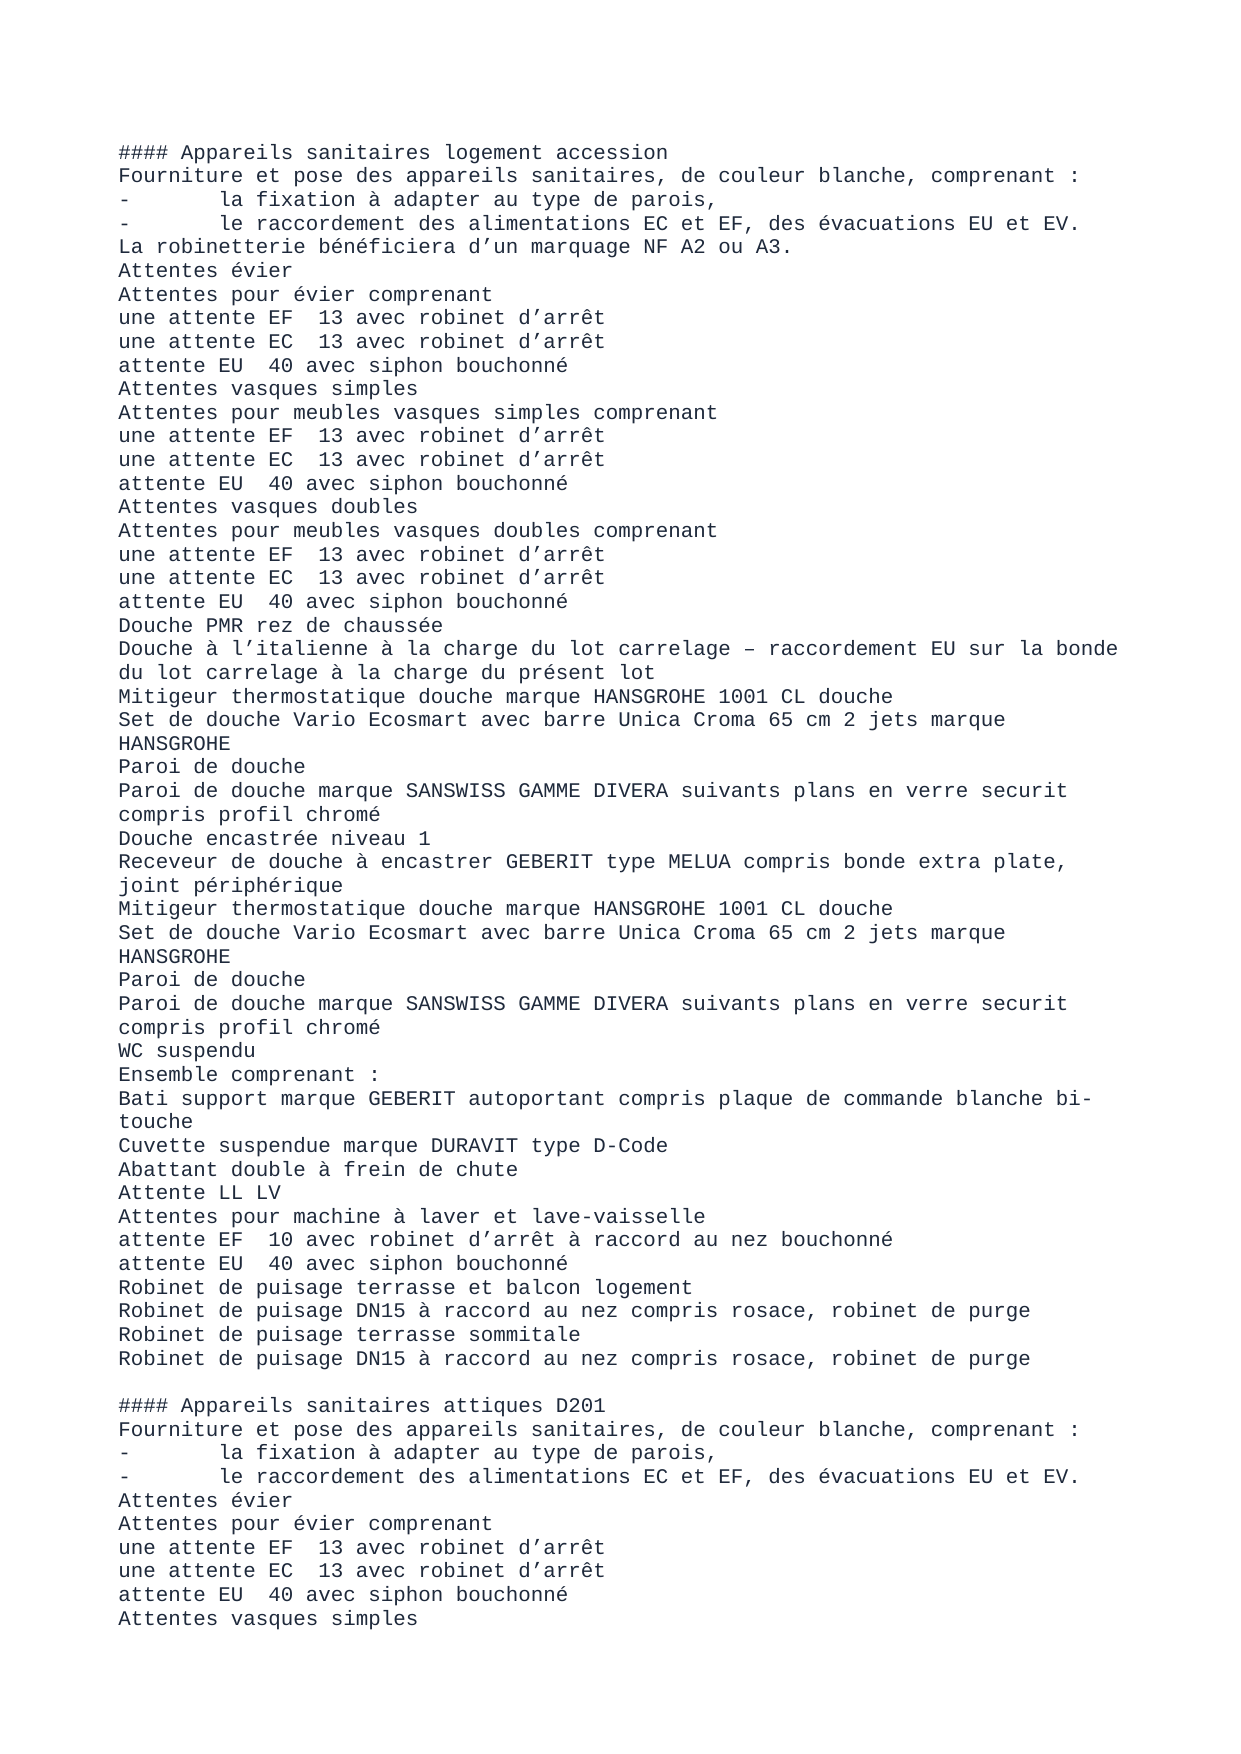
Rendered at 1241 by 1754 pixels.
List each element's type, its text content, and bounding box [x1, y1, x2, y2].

text une attente EF 13 avec robinet d’arrêt [118, 307, 1122, 331]
text une attente EC 13 avec robinet d’arrêt [118, 1561, 1122, 1584]
text Robinet de puisage DN15 à raccord au nez compris rosace, robinet de purge [118, 1300, 1122, 1324]
text Douche encastrée niveau 1 [118, 827, 1122, 851]
text Set de douche Vario Ecosmart avec barre Unica Croma 65 cm 2 jets marque HANSGROHE [118, 922, 1122, 969]
text Douche PMR rez de chaussée [118, 615, 1122, 638]
text Mitigeur thermostatique douche marque HANSGROHE 1001 CL douche [118, 686, 1122, 709]
text Attentes vasques simples [118, 1608, 1122, 1631]
text Paroi de douche [118, 969, 1122, 993]
text La robinetterie bénéficiera d’un marquage NF A2 ou A3. [118, 236, 1122, 260]
text Fourniture et pose des appareils sanitaires, de couleur blanche, comprenant : [118, 165, 1122, 189]
text une attente EC 13 avec robinet d’arrêt [118, 449, 1122, 473]
text attente EU 40 avec siphon bouchonné [118, 473, 1122, 496]
text Attente LL LV [118, 1182, 1122, 1206]
text #### Appareils sanitaires attiques D201 [118, 1395, 1122, 1419]
text une attente EF 13 avec robinet d’arrêt [118, 544, 1122, 567]
text attente EU 40 avec siphon bouchonné [118, 1584, 1122, 1608]
text Cuvette suspendue marque DURAVIT type D-Code [118, 1135, 1122, 1158]
text attente EU 40 avec siphon bouchonné [118, 591, 1122, 615]
text Set de douche Vario Ecosmart avec barre Unica Croma 65 cm 2 jets marque HANSGROHE [118, 709, 1122, 757]
text attente EU 40 avec siphon bouchonné [118, 1253, 1122, 1277]
text Robinet de puisage terrasse et balcon logement [118, 1277, 1122, 1300]
text une attente EC 13 avec robinet d’arrêt [118, 331, 1122, 354]
text Attentes vasques simples [118, 378, 1122, 402]
text Attentes évier [118, 1489, 1122, 1513]
text Attentes pour évier comprenant [118, 284, 1122, 307]
text attente EU 40 avec siphon bouchonné [118, 354, 1122, 378]
text Paroi de douche [118, 757, 1122, 780]
text Paroi de douche marque SANSWISS GAMME DIVERA suivants plans en verre securit compris profil chromé [118, 780, 1122, 827]
text - le raccordement des alimentations EC et EF, des évacuations EU et EV. [118, 1466, 1122, 1489]
text WC suspendu [118, 1040, 1122, 1064]
text Receveur de douche à encastrer GEBERIT type MELUA compris bonde extra plate, joint périphérique [118, 851, 1122, 898]
text attente EF 10 avec robinet d’arrêt à raccord au nez bouchonné [118, 1229, 1122, 1253]
text une attente EC 13 avec robinet d’arrêt [118, 567, 1122, 591]
text Paroi de douche marque SANSWISS GAMME DIVERA suivants plans en verre securit compris profil chromé [118, 993, 1122, 1040]
text - la fixation à adapter au type de parois, [118, 1442, 1122, 1466]
text une attente EF 13 avec robinet d’arrêt [118, 1537, 1122, 1561]
text Attentes vasques doubles [118, 496, 1122, 520]
text Abattant double à frein de chute [118, 1158, 1122, 1182]
text - le raccordement des alimentations EC et EF, des évacuations EU et EV. [118, 213, 1122, 236]
text Ensemble comprenant : [118, 1064, 1122, 1088]
text Fourniture et pose des appareils sanitaires, de couleur blanche, comprenant : [118, 1419, 1122, 1442]
text Douche à l’italienne à la charge du lot carrelage – raccordement EU sur la bonde du lot carrelage à la charge du présent lot [118, 638, 1122, 686]
text Bati support marque GEBERIT autoportant compris plaque de commande blanche bi-touche [118, 1088, 1122, 1135]
text Mitigeur thermostatique douche marque HANSGROHE 1001 CL douche [118, 898, 1122, 922]
text Attentes évier [118, 260, 1122, 284]
text #### Appareils sanitaires logement accession [118, 142, 1122, 165]
text Attentes pour meubles vasques simples comprenant [118, 402, 1122, 426]
text Attentes pour meubles vasques doubles comprenant [118, 520, 1122, 544]
text Robinet de puisage DN15 à raccord au nez compris rosace, robinet de purge [118, 1348, 1122, 1371]
text Attentes pour machine à laver et lave-vaisselle [118, 1206, 1122, 1229]
text - la fixation à adapter au type de parois, [118, 189, 1122, 213]
text une attente EF 13 avec robinet d’arrêt [118, 426, 1122, 449]
text Robinet de puisage terrasse sommitale [118, 1324, 1122, 1348]
text Attentes pour évier comprenant [118, 1513, 1122, 1537]
